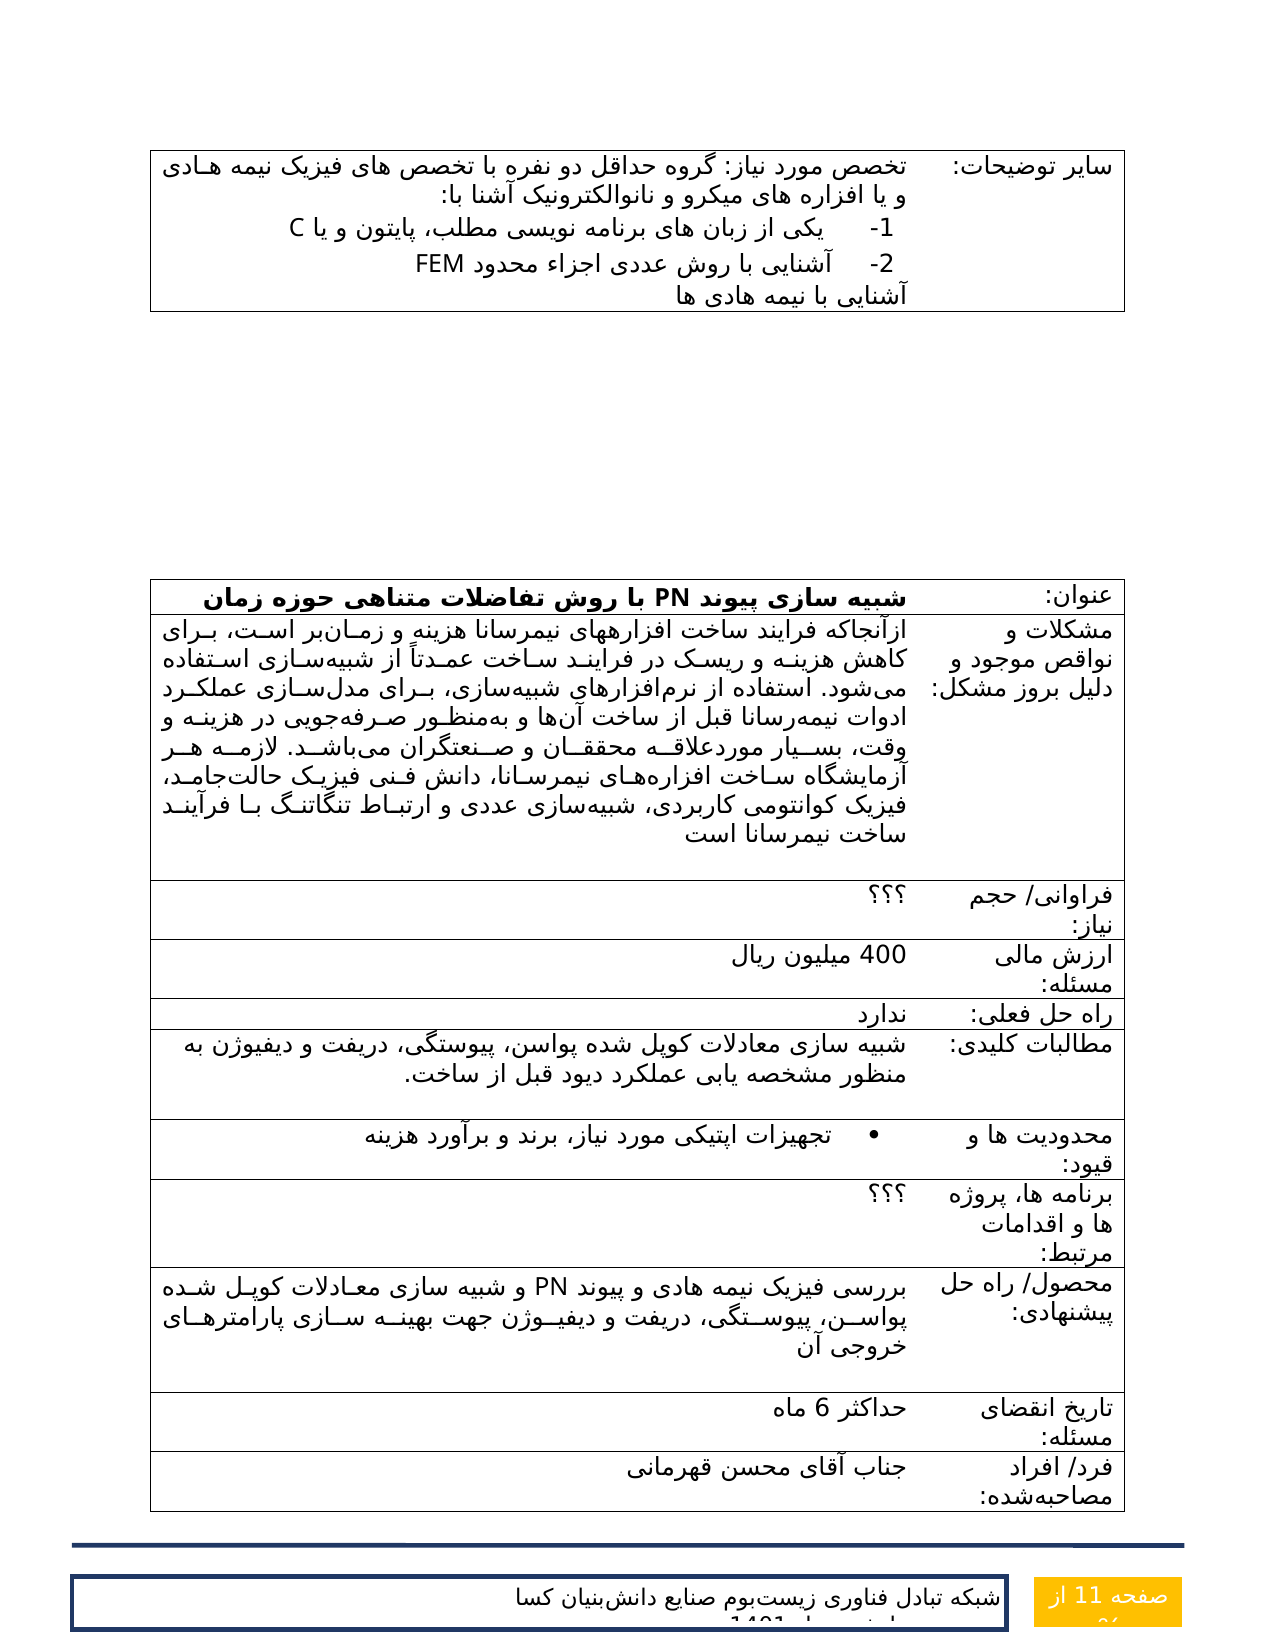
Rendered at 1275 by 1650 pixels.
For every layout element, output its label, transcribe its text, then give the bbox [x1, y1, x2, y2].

table_header شبیه سازی پیوند PN با روش تفاضلات متناهی حوزه زمان [151, 580, 918, 614]
table_cell فراوانی/ حجم نیاز: [918, 881, 1124, 939]
table_cell برنامه ها، پروژه ها و اقدامات مرتبط: [918, 1180, 1124, 1267]
table_cell فرد/ افراد مصاحبه‌شده: [918, 1452, 1124, 1511]
table_cell ازآنجاکه فرایند ساخت افزاره­های نیم­رسانا هزینه و زمان‌بر است، برای کاهش هزینه و ریسک در فرایند ساخت عمدتاً از شبیه‌سازی استفاده می‌شود. استفاده از نرم‌افزارهای شبیه‌سازی، برای مدل‌سازی عملکرد ادوات نیمه‌رسانا قبل از ساخت آن‌ها و به‌منظور صرفه‌جویی در هزینه و وقت، بسیار موردعلاقه محققان و صنعتگران می‌باشد. لازمه هر آزمایشگاه ساخت افزاره‌های نیم­رسانا، دانش فنی فیزیک حالت‌جامد، فیزیک کوانتومی کاربردی، شبیه‌سازی عددی و ارتباط تنگاتنگ با فرآیند ساخت نیم­رسانا است [151, 615, 918, 879]
table_cell راه حل فعلی: [918, 999, 1124, 1028]
table_cell بررسی فیزیک نیمه هادی و پیوند PN و شبیه سازی معادلات کوپل شده پواسن، پیوستگی، دریفت و دیفیوژن جهت بهینه سازی پارامترهای خروجی آن [151, 1268, 918, 1392]
table_cell مطالبات کلیدی: [918, 1030, 1124, 1119]
table_cell محدودیت ها و قیود: [918, 1120, 1124, 1178]
table_cell ؟؟؟ [151, 1180, 918, 1267]
table_cell ارزش مالی مسئله: [918, 940, 1124, 998]
table_cell حداکثر 6 ماه [151, 1393, 918, 1451]
table_cell 400 میلیون ریال [151, 940, 918, 998]
table_cell محصول/ راه حل پیشنهادی: [918, 1268, 1124, 1392]
table_cell ؟؟؟ [151, 881, 918, 939]
table_header عنوان: [918, 580, 1124, 614]
table_cell تخصص مورد نیاز: گروه حداقل دو نفره با تخصص های فیزیک نیمه هادی و یا افزاره های میکرو و نانوالکترونیک آشنا با: یکی از زبان های برنامه نویسی مطلب، پایتون و یا C آشنایی با روش عددی اجزاء محدود FEM آشنایی با نیمه هادی ها [151, 151, 918, 311]
table_cell مشکلات و نواقص موجود و دلیل بروز مشکل: [918, 615, 1124, 879]
table_cell شبیه سازی معادلات کوپل شده پواسن، پیوستگی، دریفت و دیفیوژن به منظور مشخصه یابی عملکرد دیود قبل از ساخت. [151, 1030, 918, 1119]
table_cell ندارد [151, 999, 918, 1028]
table_cell تاریخ انقضای مسئله: [918, 1393, 1124, 1451]
table_cell جناب آقای محسن قهرمانی [151, 1452, 918, 1511]
table_cell تجهیزات اپتیکی مورد نیاز، برند و برآورد هزینه [151, 1120, 918, 1178]
table_cell سایر توضیحات: [918, 151, 1124, 311]
